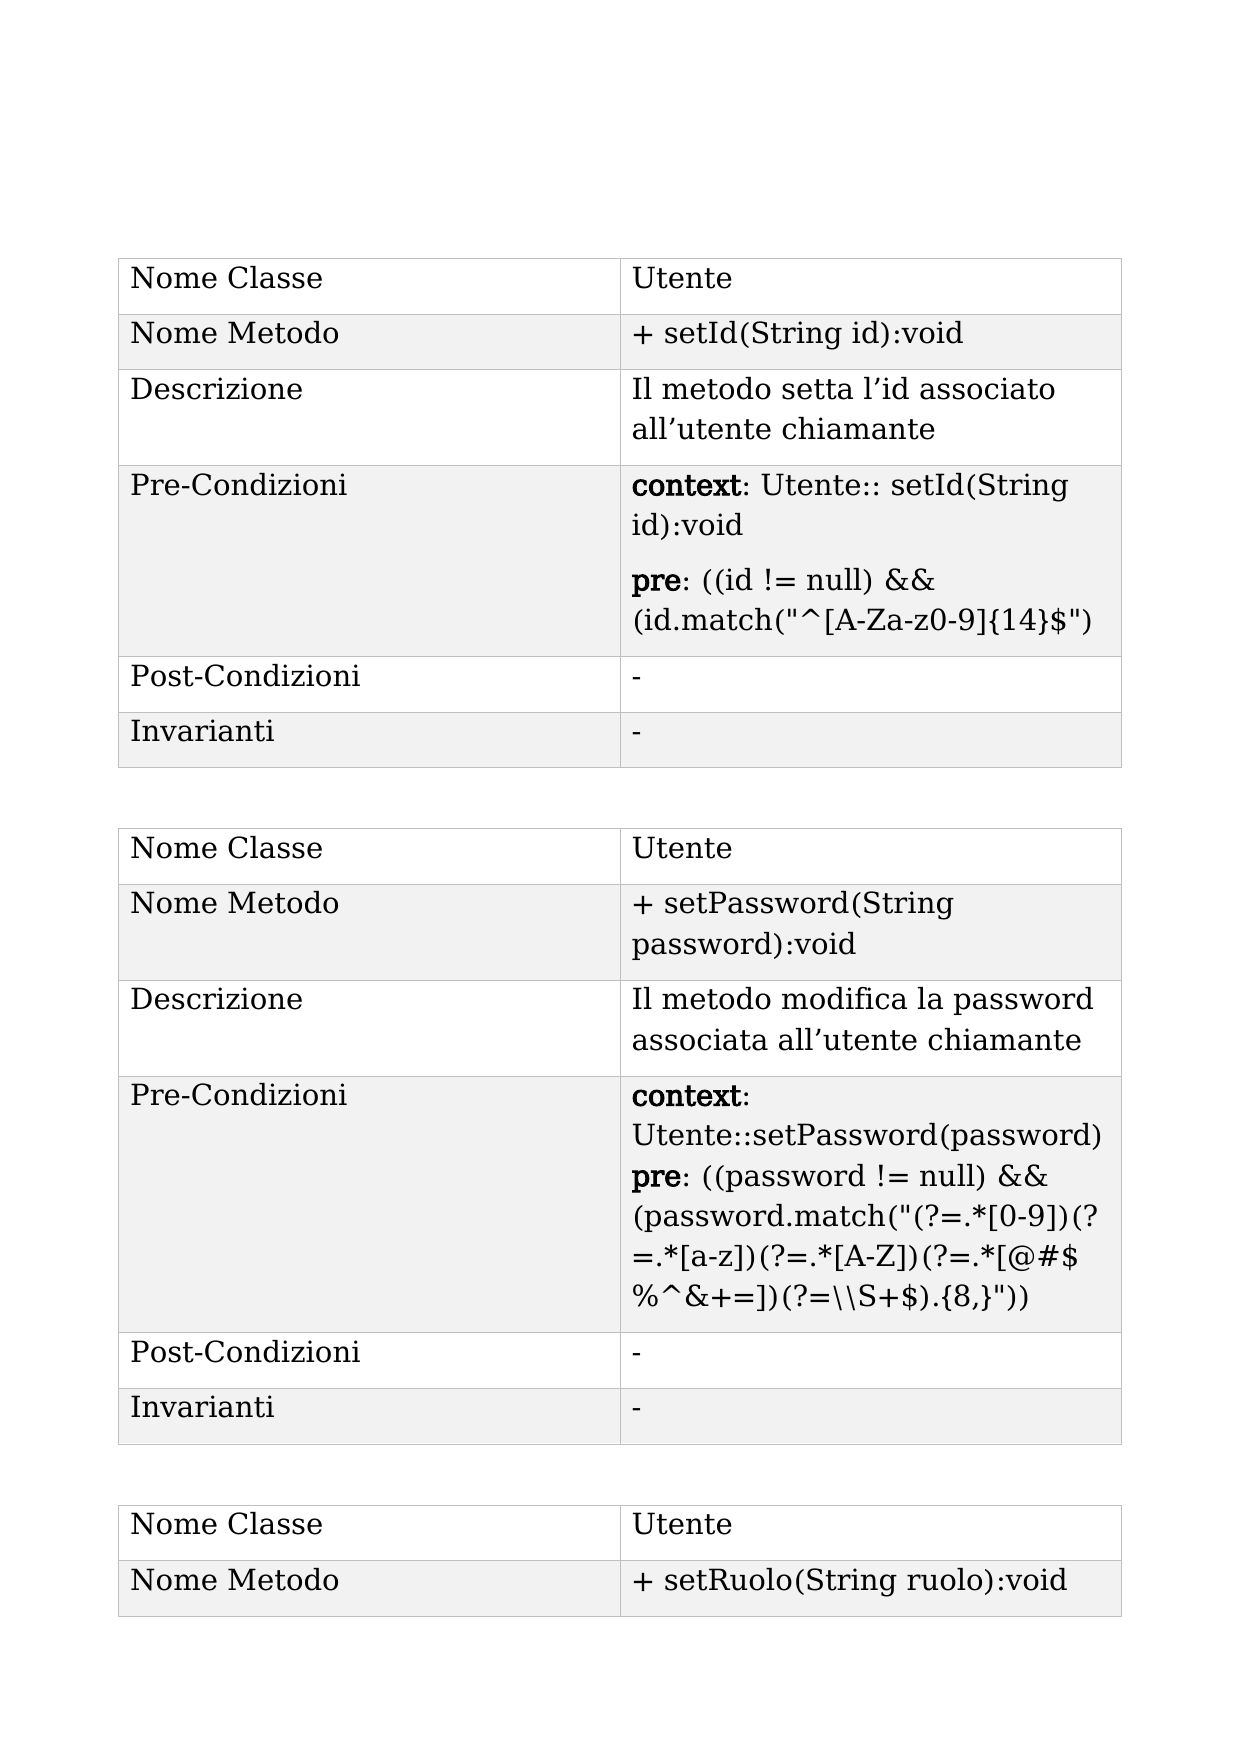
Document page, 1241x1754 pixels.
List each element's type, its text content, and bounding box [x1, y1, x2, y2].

table_cell + setPassword(String password):void [621, 885, 1121, 980]
table_cell Post-Condizioni [119, 1333, 620, 1388]
table_cell Il metodo modifica la password associata all’utente chiamante [621, 981, 1121, 1076]
table_header Utente [621, 1506, 1121, 1560]
table_cell - [621, 713, 1121, 767]
table_cell Pre-Condizioni [119, 1077, 620, 1332]
table_cell Il metodo setta l’id associato all’utente chiamante [621, 370, 1121, 465]
table_cell Nome Metodo [119, 315, 620, 369]
table_cell Nome Metodo [119, 1561, 620, 1616]
table_cell Invarianti [119, 713, 620, 767]
table_header Nome Classe [119, 829, 620, 884]
table_cell + setId(String id):void [621, 315, 1121, 369]
table_header Utente [621, 259, 1121, 314]
table_cell - [621, 1389, 1121, 1443]
table_cell Nome Metodo [119, 885, 620, 980]
table_cell context: Utente:: setId(String id):void pre: ((id != null) && (id.match("^[A-Za-z0-9]{14}$") [621, 466, 1121, 656]
table_cell Pre-Condizioni [119, 466, 620, 656]
table_cell Invarianti [119, 1389, 620, 1443]
table_header Nome Classe [119, 259, 620, 314]
table_cell + setRuolo(String ruolo):void [621, 1561, 1121, 1616]
table_cell Descrizione [119, 370, 620, 465]
table_cell - [621, 657, 1121, 712]
table_header Utente [621, 829, 1121, 884]
table_cell Post-Condizioni [119, 657, 620, 712]
table_cell context: Utente::setPassword(password) pre: ((password != null) && (password.match("(?=.*[0-9])(?=.*[a-z])(?=.*[A-Z])(?=.*[@#$%^&+=])(?=\\S+$).{8,}")) [621, 1077, 1121, 1332]
table_header Nome Classe [119, 1506, 620, 1560]
table_cell - [621, 1333, 1121, 1388]
table_cell Descrizione [119, 981, 620, 1076]
